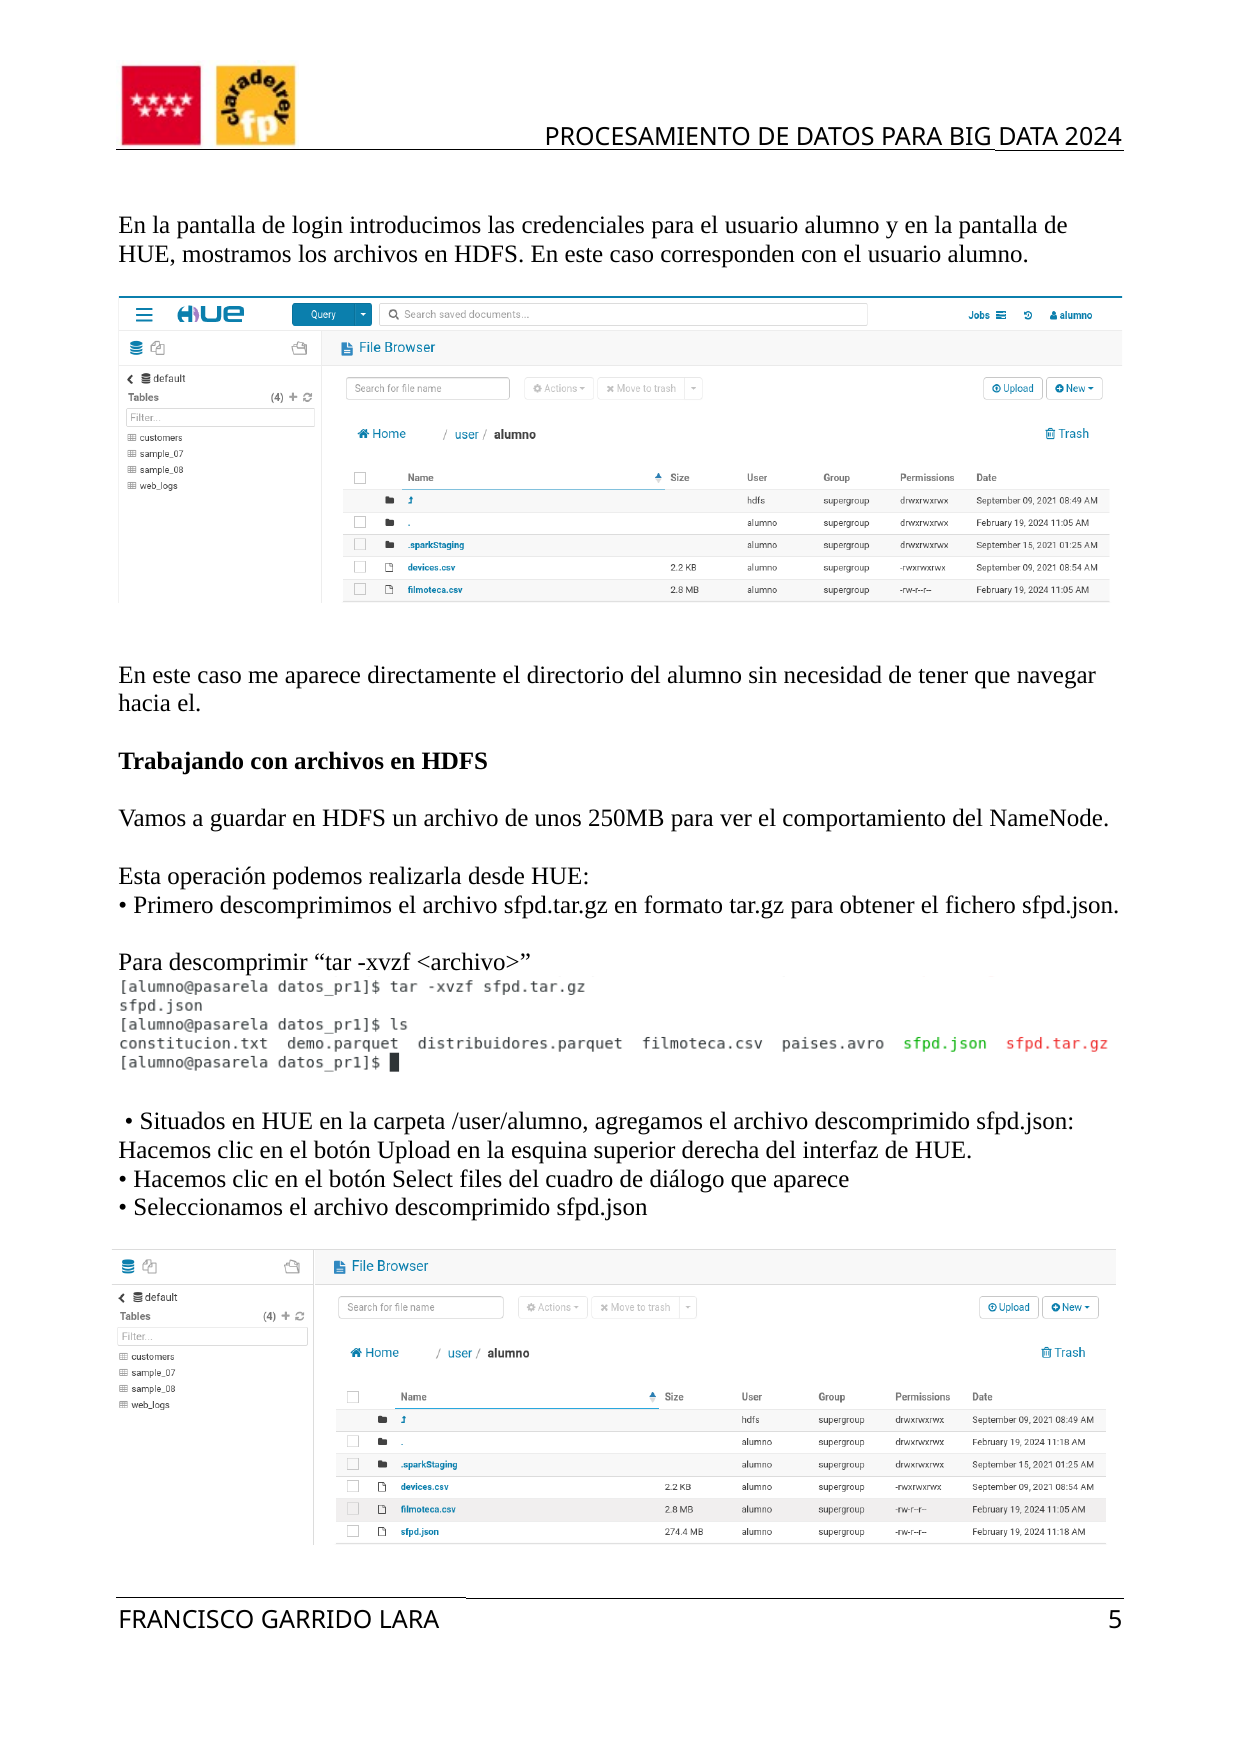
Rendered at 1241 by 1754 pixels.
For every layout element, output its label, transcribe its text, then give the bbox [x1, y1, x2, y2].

text Esta operación podemos realizarla desde HUE: [118, 861, 1122, 890]
text Trabajando con archivos en HDFS [118, 746, 1122, 775]
text • Primero descomprimimos el archivo sfpd.tar.gz en formato tar.gz para obtener el fichero sfpd.json. [118, 890, 1122, 918]
text • Situados en HUE en la carpeta /user/alumno, agregamos el archivo descomprimido sfpd.json: Hacemos clic en el botón Upload en la esquina superior derecha del interfaz de HUE. [118, 1106, 1122, 1164]
text En la pantalla de login introducimos las credenciales para el usuario alumno y en la pantalla de HUE, mostramos los archivos en HDFS. En este caso corresponden con el usuario alumno. [118, 210, 1122, 268]
text En este caso me aparece directamente el directorio del alumno sin necesidad de tener que navegar hacia el. [118, 660, 1122, 717]
picture [111, 1248, 1116, 1545]
text Para descomprimir “tar -xvzf <archivo>” [118, 947, 1122, 976]
picture [118, 976, 1123, 1078]
text • Seleccionamos el archivo descomprimido sfpd.json [118, 1192, 1122, 1221]
picture [116, 60, 299, 149]
text • Hacemos clic en el botón Select files del cuadro de diálogo que aparece [118, 1164, 1122, 1192]
text Vamos a guardar en HDFS un archivo de unos 250MB para ver el comportamiento del NameNode. [118, 803, 1122, 832]
picture [118, 299, 1123, 603]
